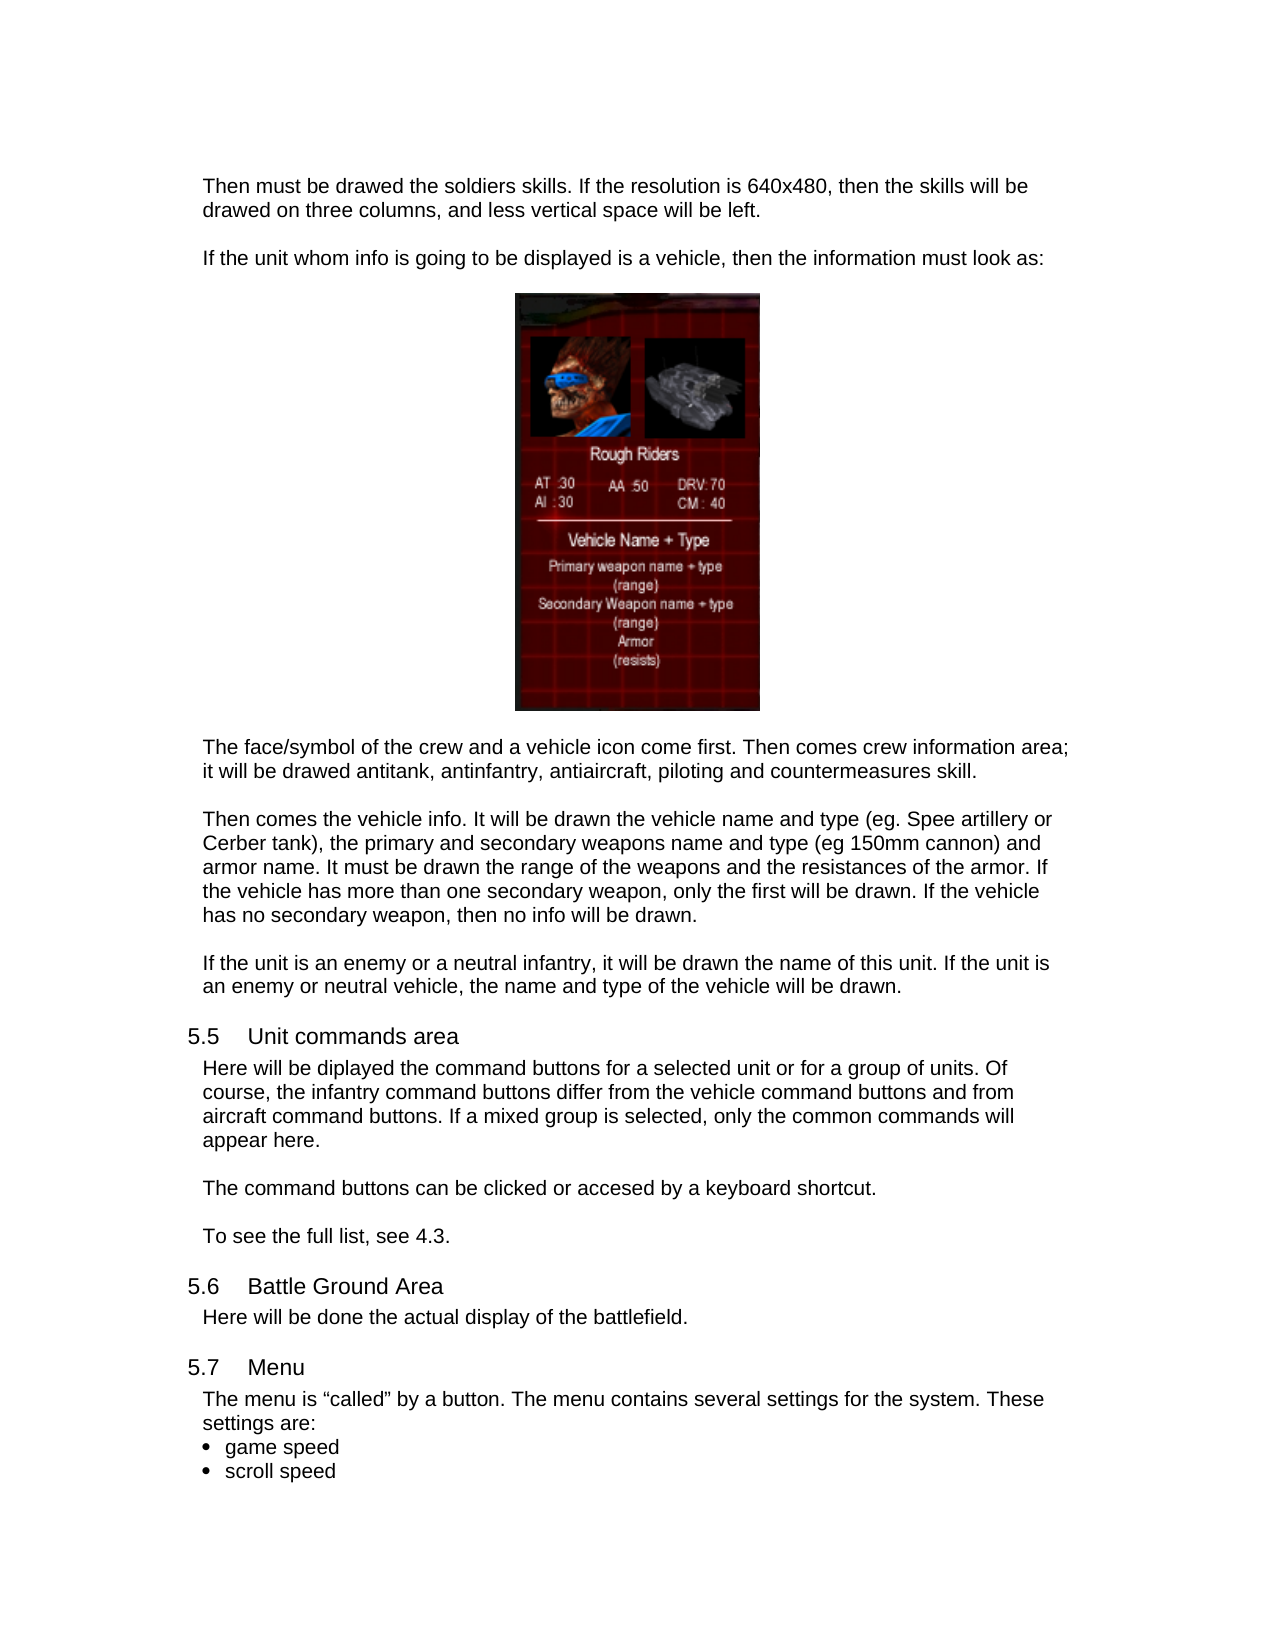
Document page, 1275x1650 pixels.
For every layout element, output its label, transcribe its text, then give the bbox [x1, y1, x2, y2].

text To see the full list, see 4.3. [202, 1224, 1072, 1248]
text The face/symbol of the crew and a vehicle icon come first. Then comes crew information area; it will be drawed antitank, antinfantry, antiaircraft, piloting and countermeasures skill. [202, 735, 1072, 783]
text Then must be drawed the soldiers skills. If the resolution is 640x480, then the skills will be drawed on three columns, and less vertical space will be left. [202, 174, 1072, 222]
picture [515, 293, 760, 711]
list game speed [202, 1435, 1072, 1459]
text If the unit is an enemy or a neutral infantry, it will be drawn the name of this unit. If the unit is an enemy or neutral vehicle, the name and type of the vehicle will be drawn. [202, 950, 1072, 998]
subtitle Battle Ground Area [187, 1273, 1087, 1299]
text Here will be done the actual display of the battlefield. [202, 1305, 1072, 1329]
subtitle Unit commands area [187, 1023, 1087, 1050]
text Here will be diplayed the command buttons for a selected unit or for a group of units. Of course, the infantry command buttons differ from the vehicle command buttons and from aircraft command buttons. If a mixed group is selected, only the common commands will appear here. [202, 1056, 1072, 1152]
text The menu is “called” by a button. The menu contains several settings for the system. These settings are: [202, 1387, 1072, 1435]
text The command buttons can be clicked or accesed by a keyboard shortcut. [202, 1176, 1072, 1200]
text Then comes the vehicle info. It will be drawn the vehicle name and type (eg. Spee artillery or Cerber tank), the primary and secondary weapons name and type (eg 150mm cannon) and armor name. It must be drawn the range of the weapons and the resistances of the armor. If the vehicle has more than one secondary weapon, only the first will be drawn. If the vehicle has no secondary weapon, then no info will be drawn. [202, 807, 1072, 926]
list scroll speed [202, 1459, 1072, 1483]
subtitle Menu [187, 1354, 1087, 1381]
text If the unit whom info is going to be displayed is a vehicle, then the information must look as: [202, 246, 1072, 270]
